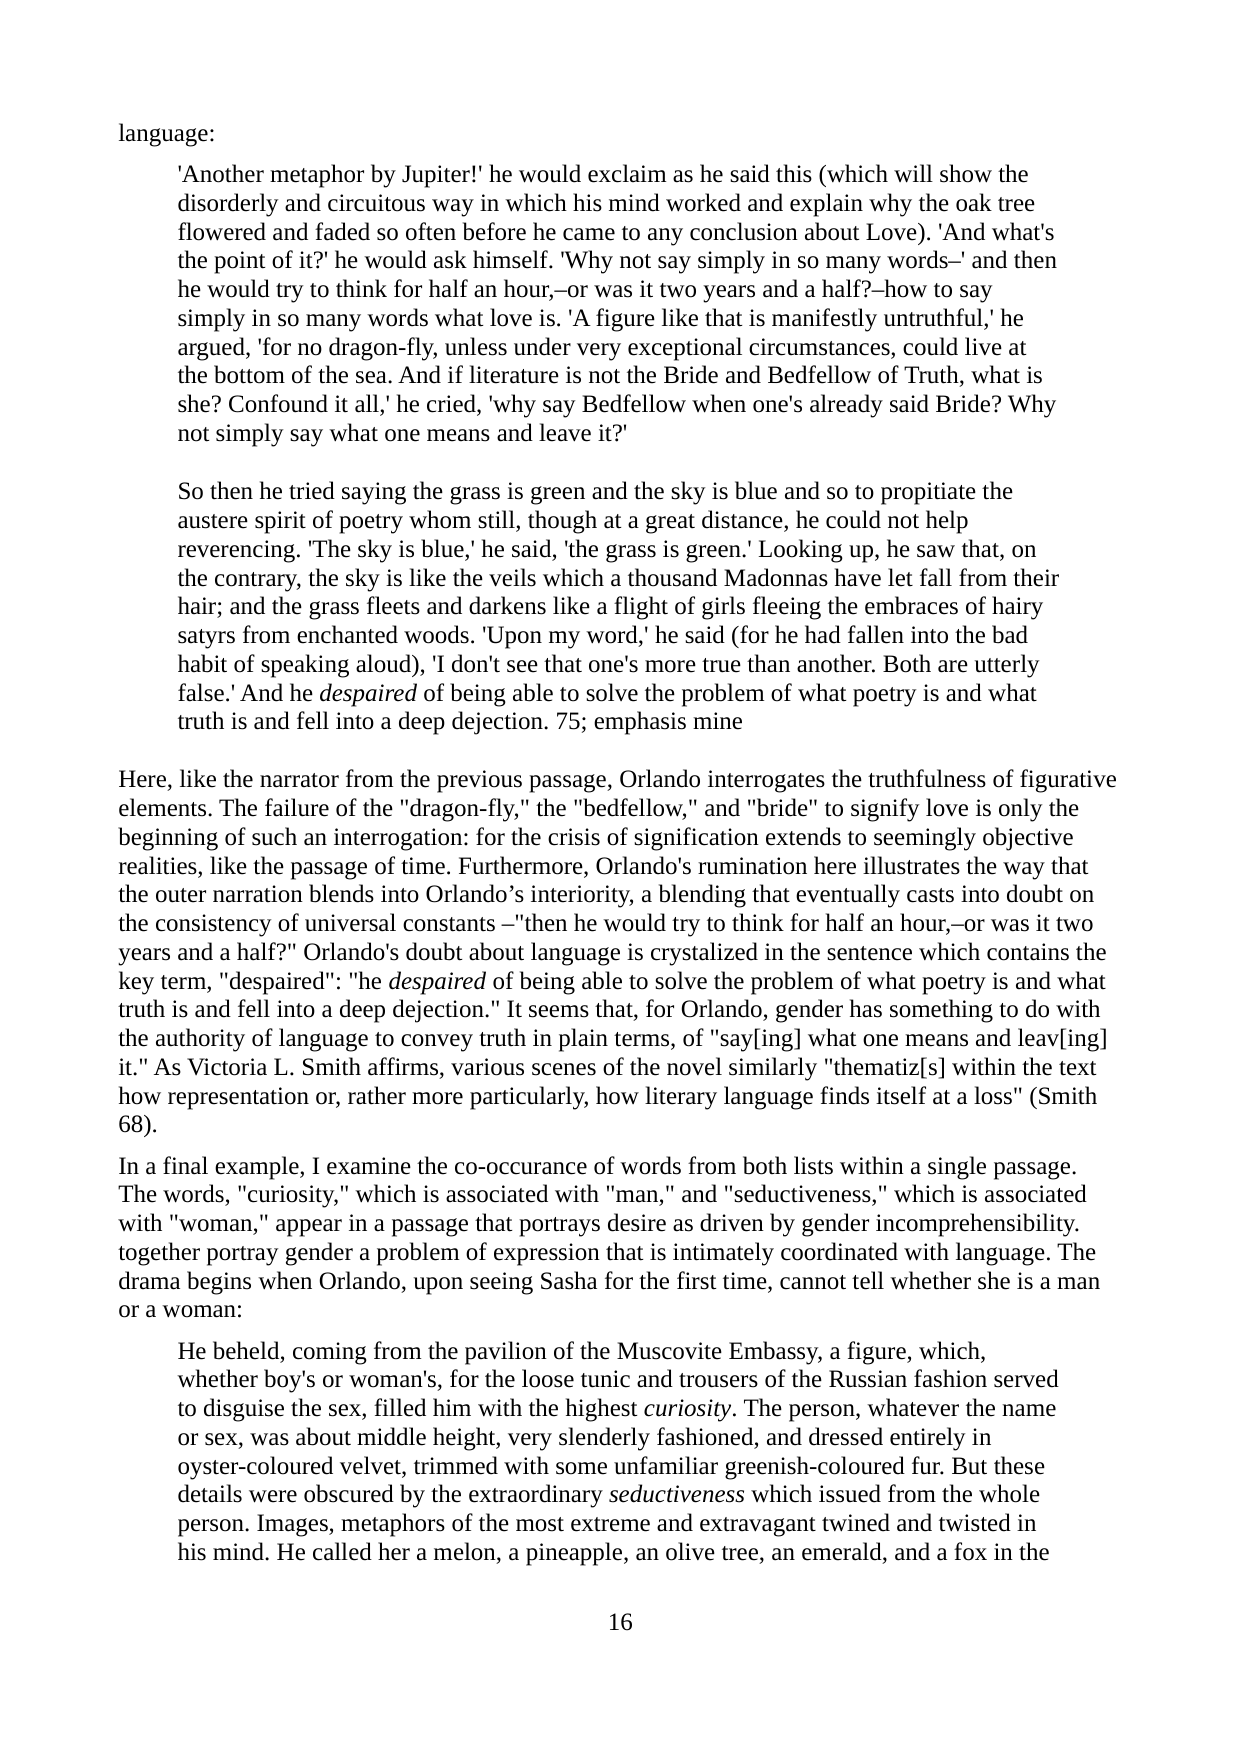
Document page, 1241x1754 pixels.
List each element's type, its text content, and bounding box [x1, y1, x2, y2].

text So then he tried saying the grass is green and the sky is blue and so to propitiate the austere spirit of poetry whom still, though at a great distance, he could not help reverencing. 'The sky is blue,' he said, 'the grass is green.' Looking up, he saw that, on the contrary, the sky is like the veils which a thousand Madonnas have let fall from their hair; and the grass fleets and darkens like a flight of girls fleeing the embraces of hairy satyrs from enchanted woods. 'Upon my word,' he said (for he had fallen into the bad habit of speaking aloud), 'I don't see that one's more true than another. Both are utterly false.' And he despaired of being able to solve the problem of what poetry is and what truth is and fell into a deep dejection. 75; emphasis mine [177, 476, 1063, 735]
text Here, like the narrator from the previous passage, Orlando interrogates the truthfulness of figurative elements. The failure of the "dragon-fly," the "bedfellow," and "bride" to signify love is only the beginning of such an interrogation: for the crisis of signification extends to seemingly objective realities, like the passage of time. Furthermore, Orlando's rumination here illustrates the way that the outer narration blends into Orlando’s interiority, a blending that eventually casts into doubt on the consistency of universal constants –"then he would try to think for half an hour,–or was it two years and a half?" Orlando's doubt about language is crystalized in the sentence which contains the key term, "despaired": "he despaired of being able to solve the problem of what poetry is and what truth is and fell into a deep dejection." It seems that, for Orlando, gender has something to do with the authority of language to convey truth in plain terms, of "say[ing] what one means and leav[ing] it." As Victoria L. Smith affirms, various scenes of the novel similarly "thematiz[s] within the text how representation or, rather more particularly, how literary language finds itself at a loss" (Smith 68). [118, 764, 1122, 1138]
text In a final example, I examine the co-occurance of words from both lists within a single passage. The words, "curiosity," which is associated with "man," and "seductiveness," which is associated with "woman," appear in a passage that portrays desire as driven by gender incomprehensibility. together portray gender a problem of expression that is intimately coordinated with language. The drama begins when Orlando, upon seeing Sasha for the first time, cannot tell whether she is a man or a woman: [118, 1151, 1122, 1323]
text 'Another metaphor by Jupiter!' he would exclaim as he said this (which will show the disorderly and circuitous way in which his mind worked and explain why the oak tree flowered and faded so often before he came to any conclusion about Love). 'And what's the point of it?' he would ask himself. 'Why not say simply in so many words–' and then he would try to think for half an hour,–or was it two years and a half?–how to say simply in so many words what love is. 'A figure like that is manifestly untruthful,' he argued, 'for no dragon-fly, unless under very exceptional circumstances, could live at the bottom of the sea. And if literature is not the Bride and Bedfellow of Truth, what is she? Confound it all,' he cried, 'why say Bedfellow when one's already said Bride? Why not simply say what one means and leave it?' [177, 159, 1063, 447]
text He beheld, coming from the pavilion of the Muscovite Embassy, a figure, which, whether boy's or woman's, for the loose tunic and trousers of the Russian fashion served to disguise the sex, filled him with the highest curiosity. The person, whatever the name or sex, was about middle height, very slenderly fashioned, and dressed entirely in oyster-coloured velvet, trimmed with some unfamiliar greenish-coloured fur. But these details were obscured by the extraordinary seductiveness which issued from the whole person. Images, metaphors of the most extreme and extravagant twined and twisted in his mind. He called her a melon, a pineapple, an olive tree, an emerald, and a fox in the [177, 1336, 1063, 1566]
text language: [118, 118, 1122, 147]
